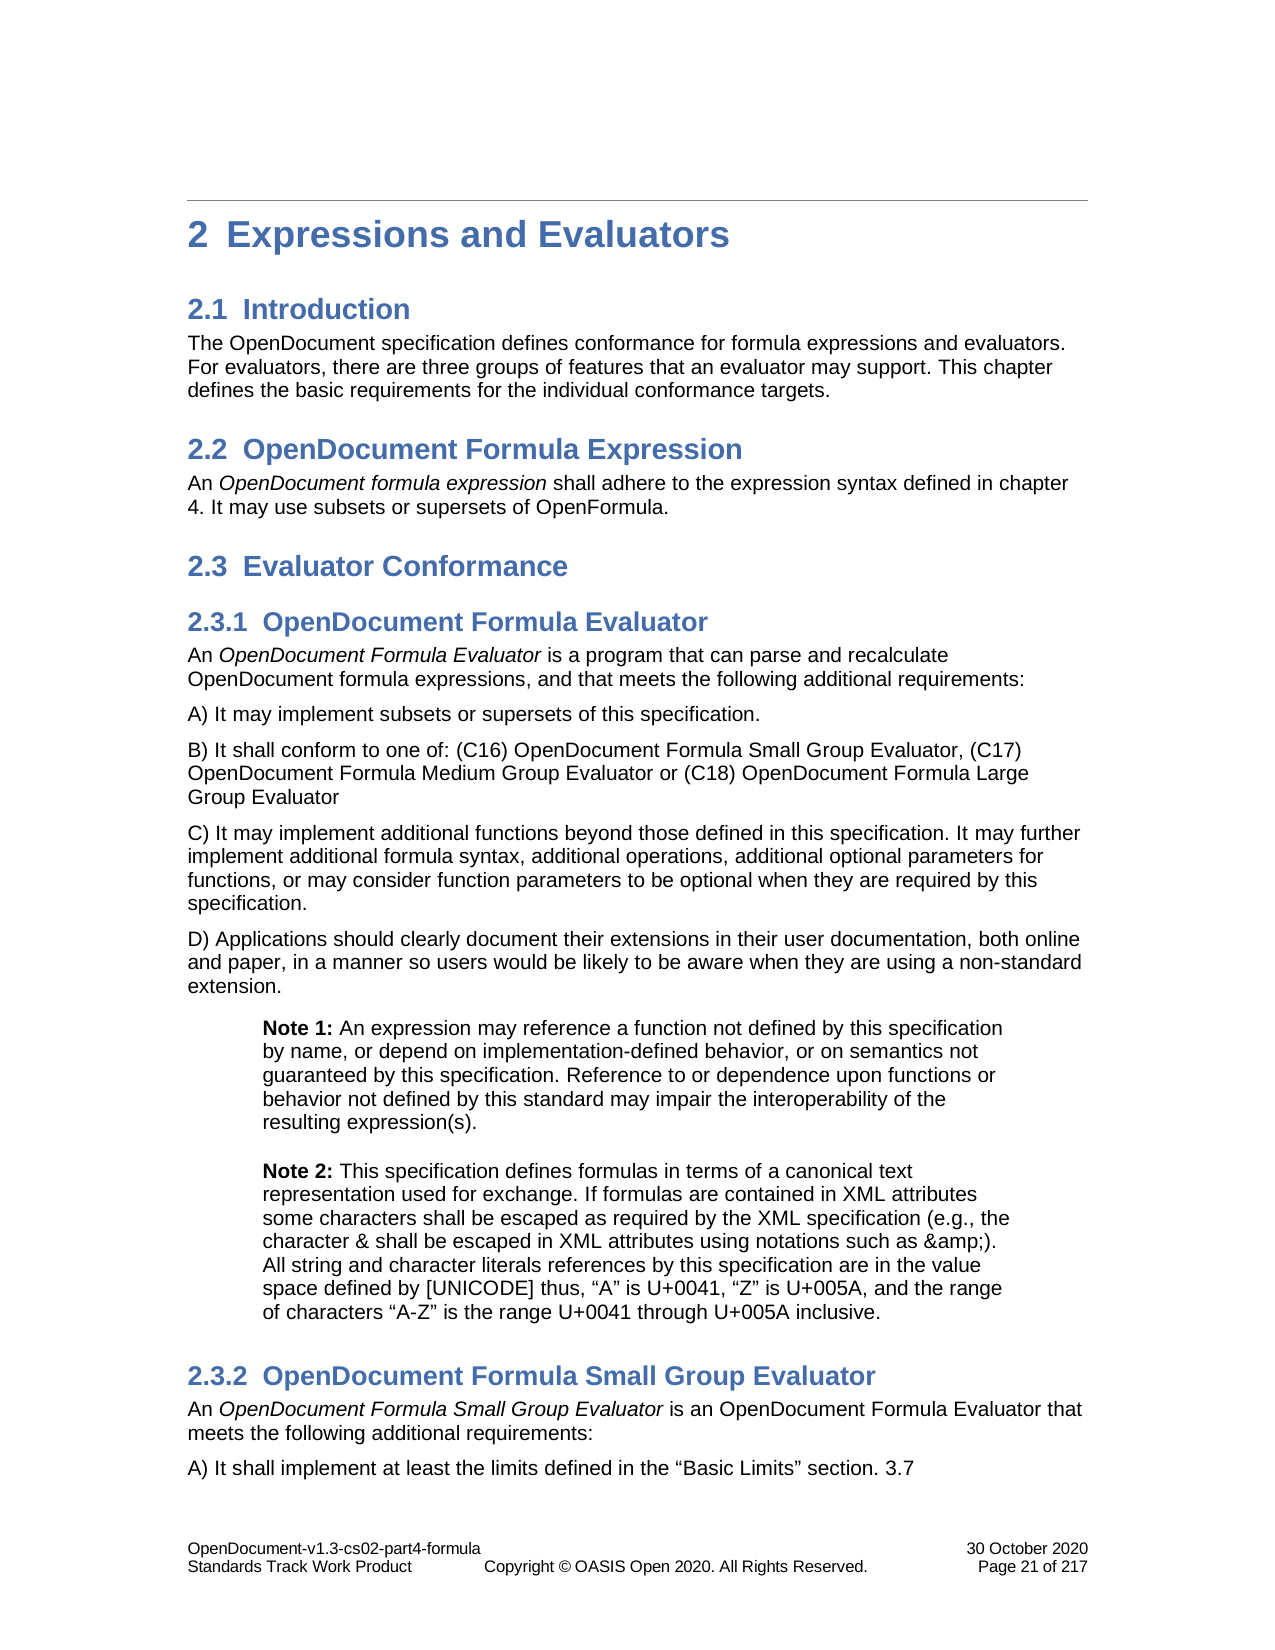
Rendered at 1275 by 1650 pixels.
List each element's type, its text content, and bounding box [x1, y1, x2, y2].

subtitle Evaluator Conformance [187, 550, 1088, 582]
subtitle OpenDocument Formula Small Group Evaluator [187, 1361, 1088, 1391]
text Note 1: An expression may reference a function not defined by this specification by name, or depend on implementation-defined behavior, or on semantics not guaranteed by this specification. Reference to or dependence upon functions or behavior not defined by this standard may impair the interoperability of the resulting expression(s). [262, 1016, 1013, 1134]
list It shall conform to one of: (C16) OpenDocument Formula Small Group Evaluator, (C17) OpenDocument Formula Medium Group Evaluator or (C18) OpenDocument Formula Large Group Evaluator [187, 738, 1088, 809]
list Applications should clearly document their extensions in their user documentation, both online and paper, in a manner so users would be likely to be aware when they are using a non-standard extension. [187, 927, 1088, 998]
subtitle OpenDocument Formula Evaluator [187, 607, 1088, 637]
list It may implement additional functions beyond those defined in this specification. It may further implement additional formula syntax, additional operations, additional optional parameters for functions, or may consider function parameters to be optional when they are required by this specification. [187, 821, 1088, 915]
list It may implement subsets or supersets of this specification. [187, 703, 1088, 726]
text The OpenDocument specification defines conformance for formula expressions and evaluators. For evaluators, there are three groups of features that an evaluator may support. This chapter defines the basic requirements for the individual conformance targets. [187, 332, 1088, 402]
text An OpenDocument Formula Small Group Evaluator is an OpenDocument Formula Evaluator that meets the following additional requirements: [187, 1397, 1088, 1444]
text An OpenDocument Formula Evaluator is a program that can parse and recalculate OpenDocument formula expressions, and that meets the following additional requirements: [187, 643, 1088, 691]
subtitle Expressions and Evaluators [187, 201, 1088, 256]
subtitle Introduction [187, 293, 1088, 326]
list It shall implement at least the limits defined in the “Basic Limits” section. 3.7 [187, 1457, 1088, 1480]
subtitle OpenDocument Formula Expression [187, 433, 1088, 466]
text Note 2: This specification defines formulas in terms of a canonical text representation used for exchange. If formulas are contained in XML attributes some characters shall be escaped as required by the XML specification (e.g., the character & shall be escaped in XML attributes using notations such as &amp;). All string and character literals references by this specification are in the value space defined by [UNICODE] thus, “A” is U+0041, “Z” is U+005A, and the range of characters “A-Z” is the range U+0041 through U+005A inclusive. [262, 1159, 1013, 1324]
text An OpenDocument formula expression shall adhere to the expression syntax defined in chapter 4. It may use subsets or supersets of OpenFormula. [187, 472, 1088, 519]
